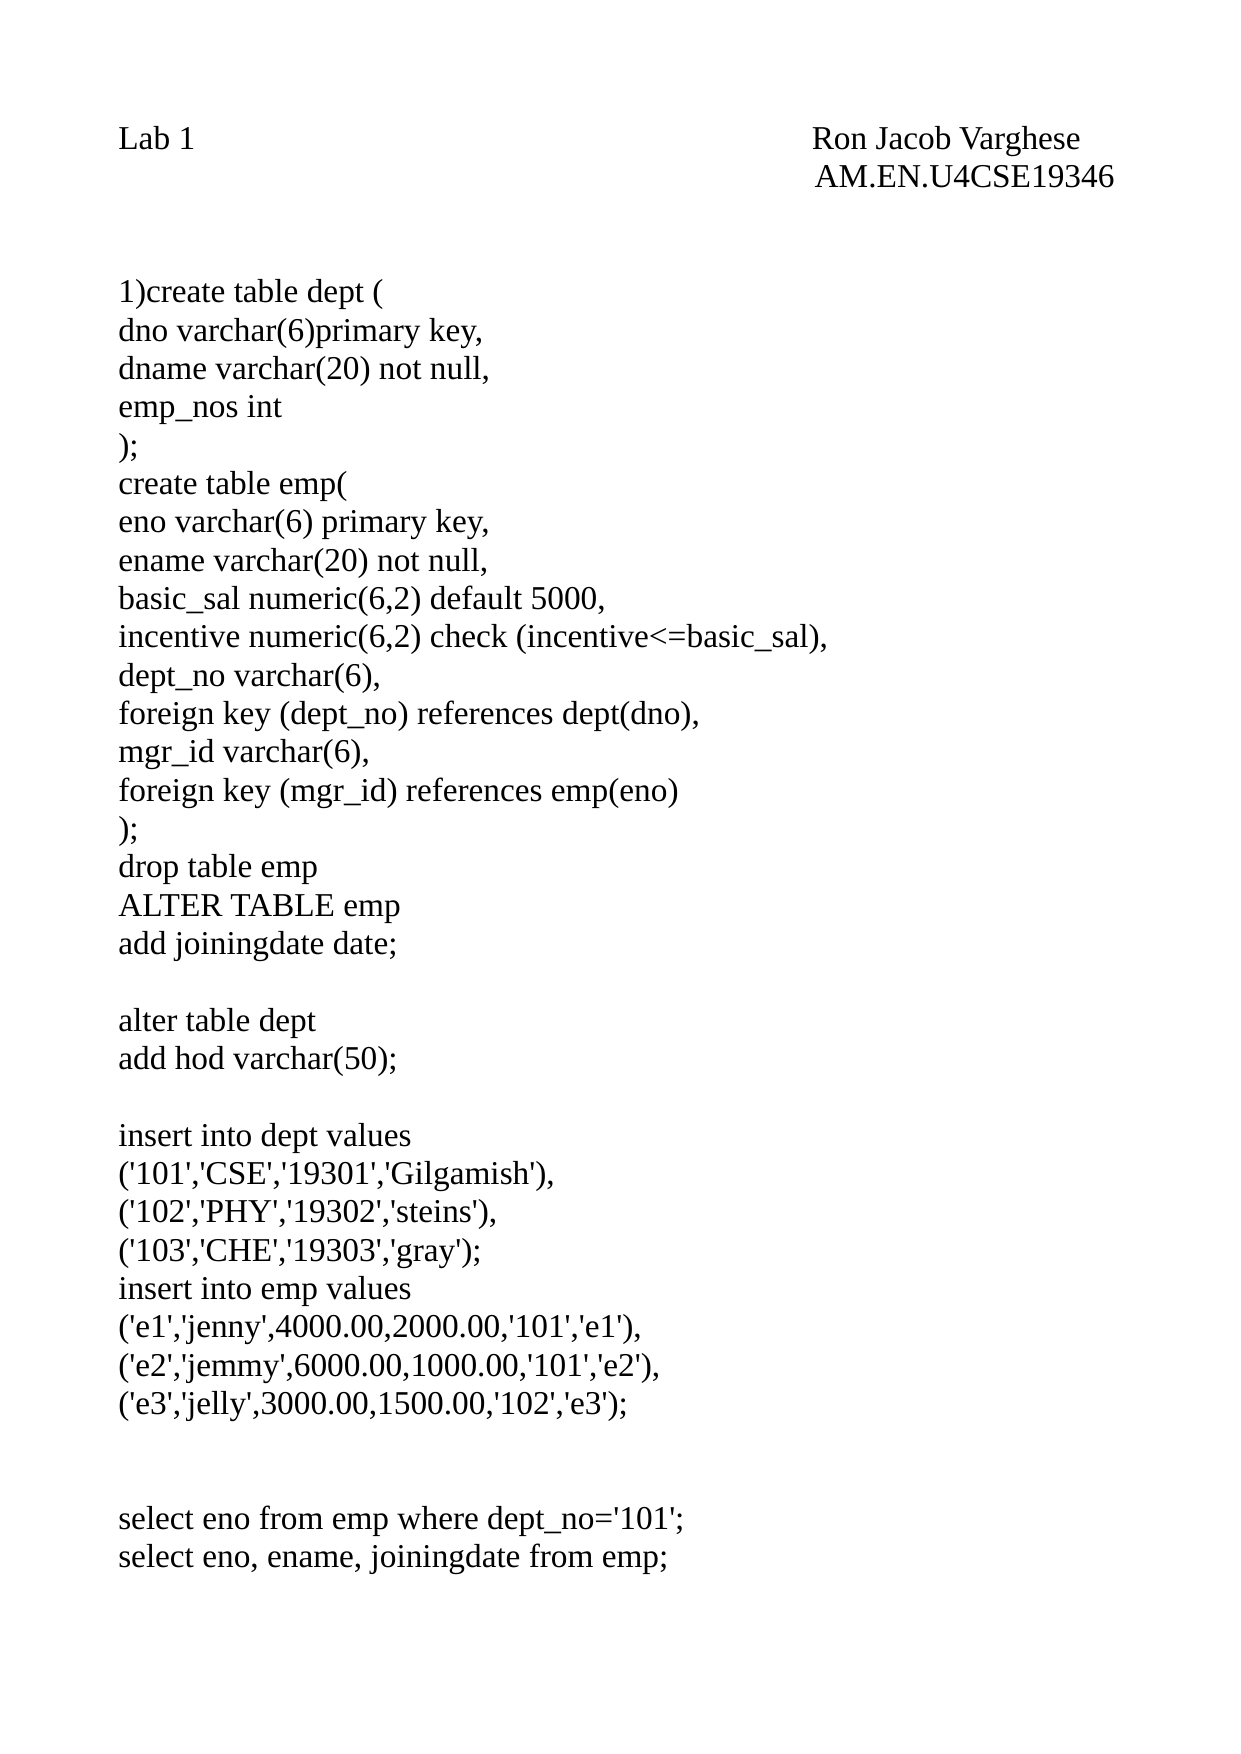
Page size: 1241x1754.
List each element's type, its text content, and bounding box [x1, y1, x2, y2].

text drop table emp [118, 846, 1122, 885]
text ); [118, 425, 1122, 463]
text ('e3','jelly',3000.00,1500.00,'102','e3'); [118, 1383, 1122, 1421]
text add joiningdate date; [118, 923, 1122, 961]
text ALTER TABLE emp [118, 885, 1122, 923]
text insert into dept values [118, 1115, 1122, 1153]
text Lab 1 Ron Jacob Varghese [118, 118, 1122, 156]
text dno varchar(6)primary key, [118, 310, 1122, 348]
text emp_nos int [118, 386, 1122, 425]
text ('102','PHY','19302','steins'), [118, 1191, 1122, 1230]
text foreign key (mgr_id) references emp(eno) [118, 770, 1122, 808]
text dname varchar(20) not null, [118, 348, 1122, 386]
text dept_no varchar(6), [118, 655, 1122, 693]
text ('101','CSE','19301','Gilgamish'), [118, 1153, 1122, 1191]
text select eno, ename, joiningdate from emp; [118, 1536, 1122, 1575]
text eno varchar(6) primary key, [118, 501, 1122, 540]
text basic_sal numeric(6,2) default 5000, [118, 578, 1122, 616]
text ('103','CHE','19303','gray'); [118, 1230, 1122, 1268]
text create table emp( [118, 463, 1122, 501]
text 1)create table dept ( [118, 271, 1122, 310]
text add hod varchar(50); [118, 1038, 1122, 1076]
text AM.EN.U4CSE19346 [118, 156, 1122, 195]
text mgr_id varchar(6), [118, 731, 1122, 770]
text incentive numeric(6,2) check (incentive<=basic_sal), [118, 616, 1122, 655]
text foreign key (dept_no) references dept(dno), [118, 693, 1122, 731]
text insert into emp values [118, 1268, 1122, 1306]
text alter table dept [118, 1000, 1122, 1038]
text ); [118, 808, 1122, 846]
text ('e1','jenny',4000.00,2000.00,'101','e1'), [118, 1306, 1122, 1345]
text ename varchar(20) not null, [118, 540, 1122, 578]
text ('e2','jemmy',6000.00,1000.00,'101','e2'), [118, 1345, 1122, 1383]
text select eno from emp where dept_no='101'; [118, 1498, 1122, 1536]
